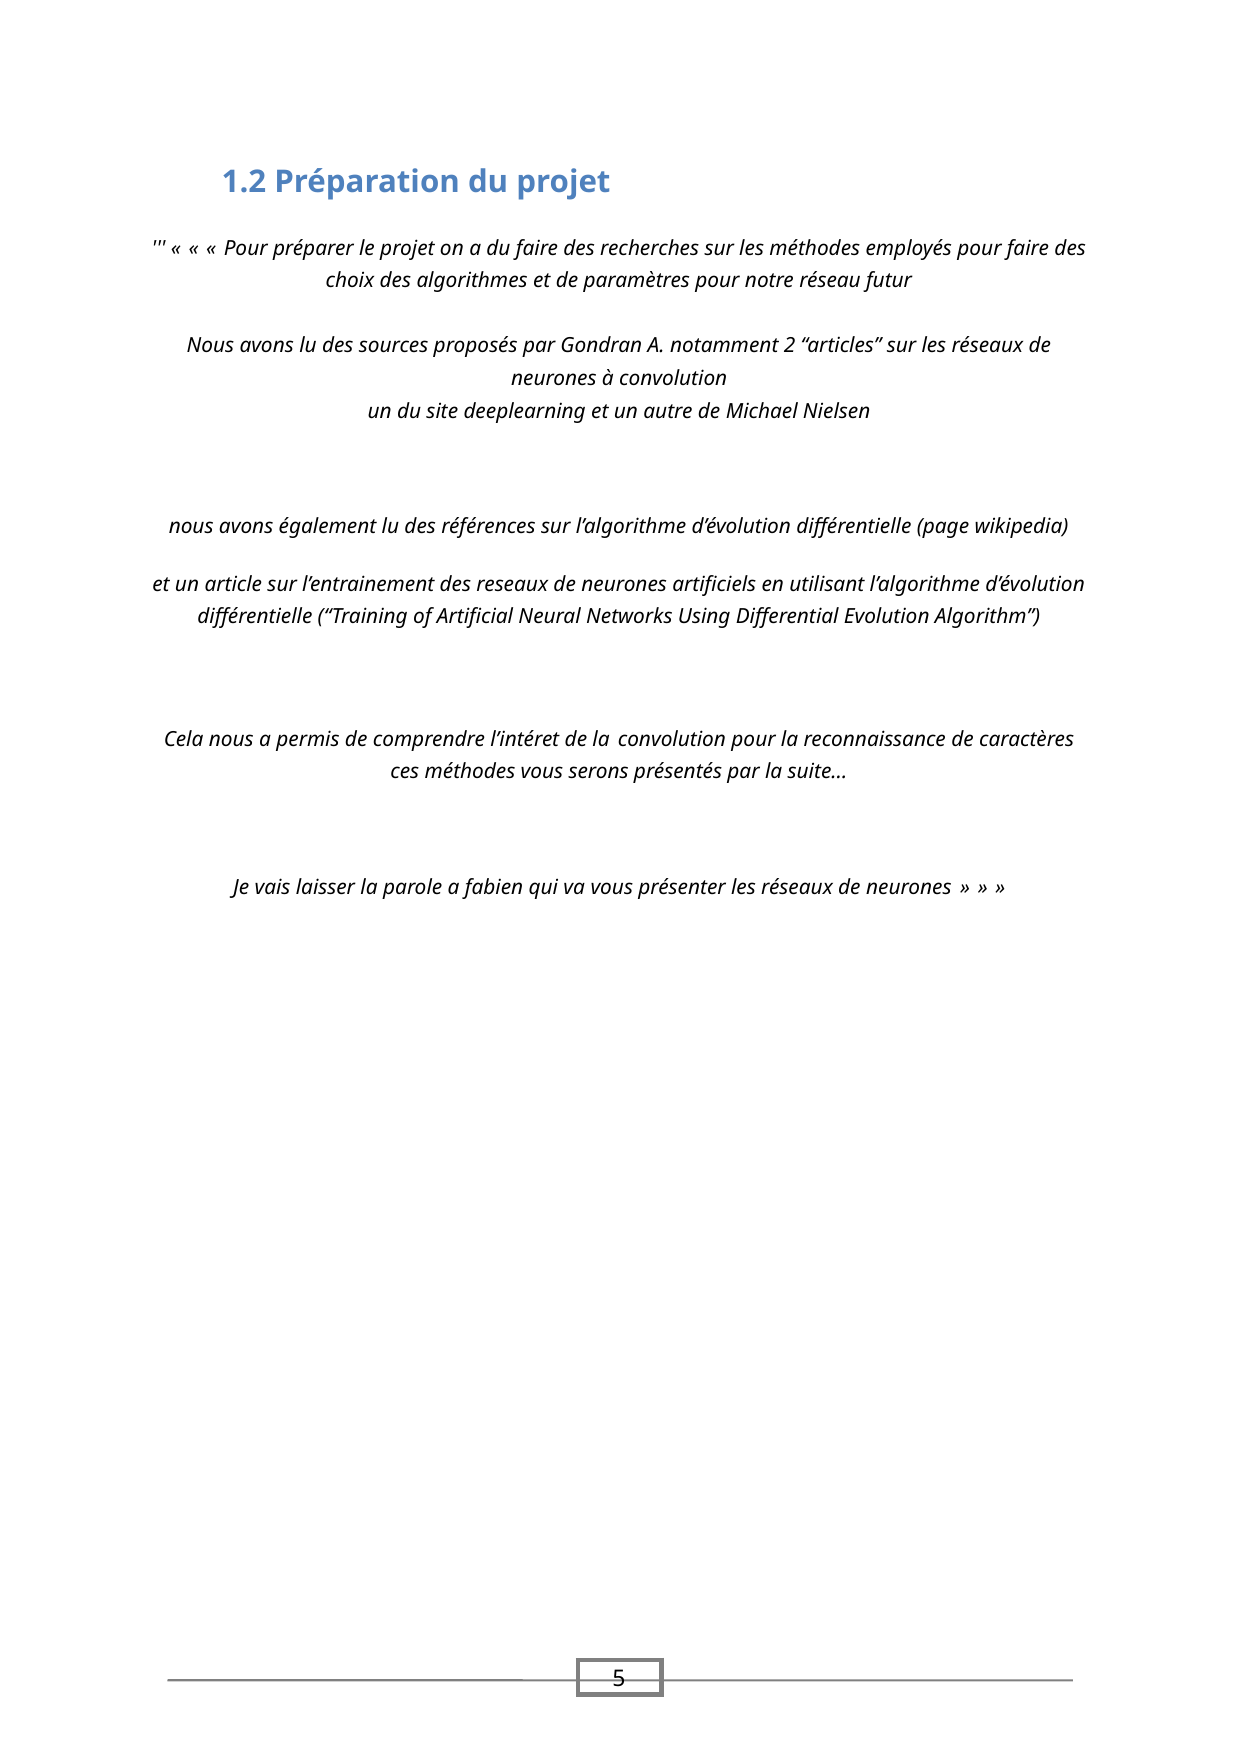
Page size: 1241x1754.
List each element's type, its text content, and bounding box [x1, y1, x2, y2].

subtitle Cela nous a permis de comprendre l’intéret de la convolution pour la reconnaissance de caractères ces méthodes vous serons présentés par la suite… [148, 659, 1093, 785]
subtitle nous avons également lu des références sur l’algorithme d’évolution différentielle (page wikipedia) [148, 511, 1093, 539]
subtitle Je vais laisser la parole a fabien qui va vous présenter les réseaux de neurones » » » [148, 872, 1093, 900]
subtitle et un article sur l’entrainement des reseaux de neurones artificiels en utilisant l’algorithme d’évolution différentielle (“Training of Artificial Neural Networks Using Differential Evolution Algorithm”) [148, 569, 1093, 630]
subtitle ''' « « « Pour préparer le projet on a du faire des recherches sur les méthodes employés pour faire des choix des algorithmes et de paramètres pour notre réseau futur Nous avons lu des sources proposés par Gondran A. notamment 2 “articles” sur les réseaux de neurones à convolution un du site deeplearning et un autre de Michael Nielsen [148, 233, 1093, 424]
subtitle 1.2 Préparation du projet [221, 159, 1093, 202]
